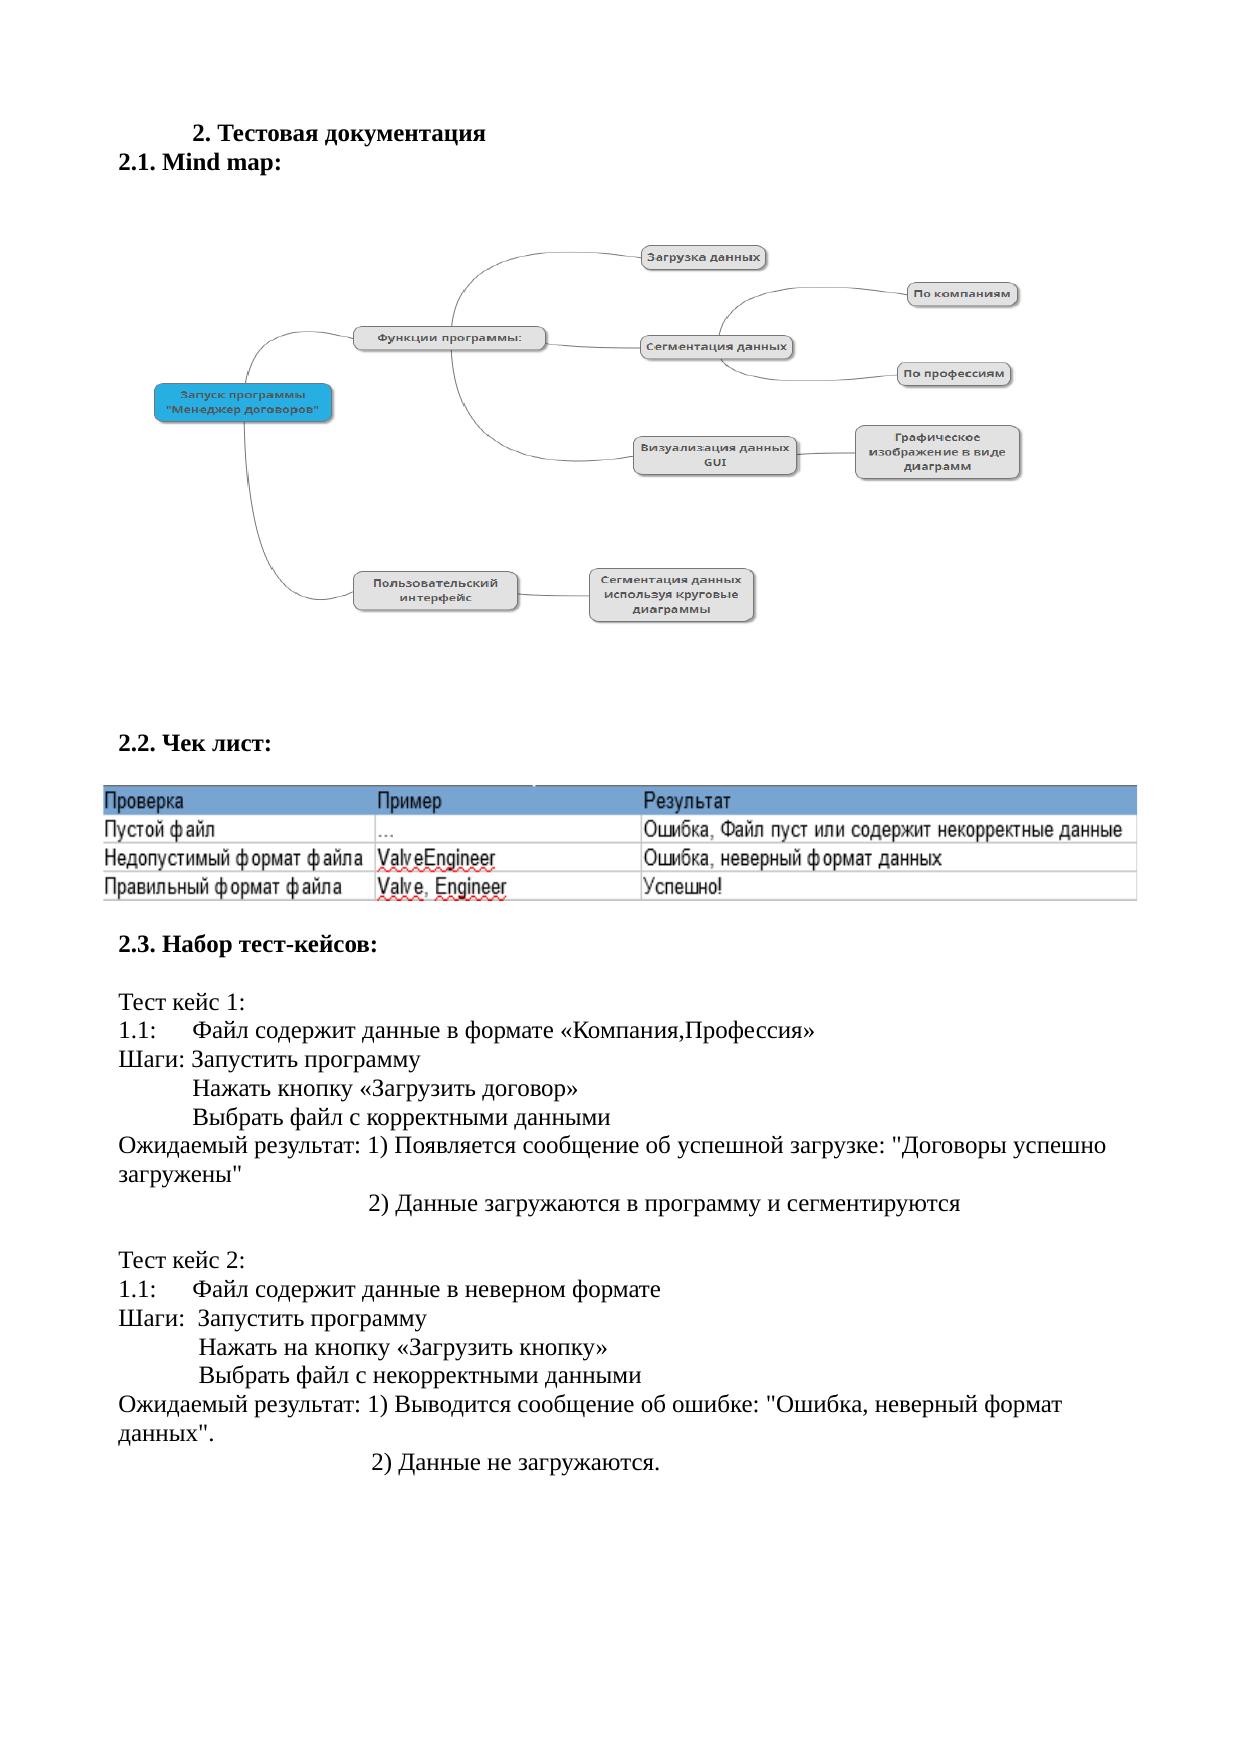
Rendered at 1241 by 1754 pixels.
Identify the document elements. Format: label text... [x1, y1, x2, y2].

text Выбрать файл с некорректными данными [118, 1360, 1122, 1389]
text Тест кейс 2: [118, 1245, 1122, 1274]
picture [129, 204, 1111, 671]
text 2) Данные загружаются в программу и сегментируются [118, 1188, 1122, 1217]
text Выбрать файл с корректными данными [118, 1102, 1122, 1130]
text Нажать на кнопку «Загрузить кнопку» [118, 1332, 1122, 1360]
text Тест кейс 1: 1.1: Файл содержит данные в формате «Компания,Профессия» [118, 987, 1122, 1044]
text Нажать кнопку «Загрузить договор» [118, 1073, 1122, 1102]
text Ожидаемый результат: 1) Выводится сообщение об ошибке: "Ошибка, неверный формат данных". [118, 1389, 1122, 1447]
picture [103, 785, 1138, 901]
text 2.1. Mind map: [118, 147, 1122, 176]
text 2.2. Чек лист: [118, 728, 1122, 757]
text Ожидаемый результат: 1) Появляется сообщение об успешной загрузке: "Договоры успешно загружены" [118, 1130, 1122, 1188]
text Шаги: Запустить программу [118, 1044, 1122, 1073]
text 2. Тестовая документация [118, 118, 1122, 147]
text 2) Данные не загружаются. [118, 1447, 1122, 1504]
text 2.3. Набор тест-кейсов: [118, 929, 1122, 958]
text 1.1: Файл содержит данные в неверном формате [118, 1274, 1122, 1303]
text Шаги: Запустить программу [118, 1303, 1122, 1332]
